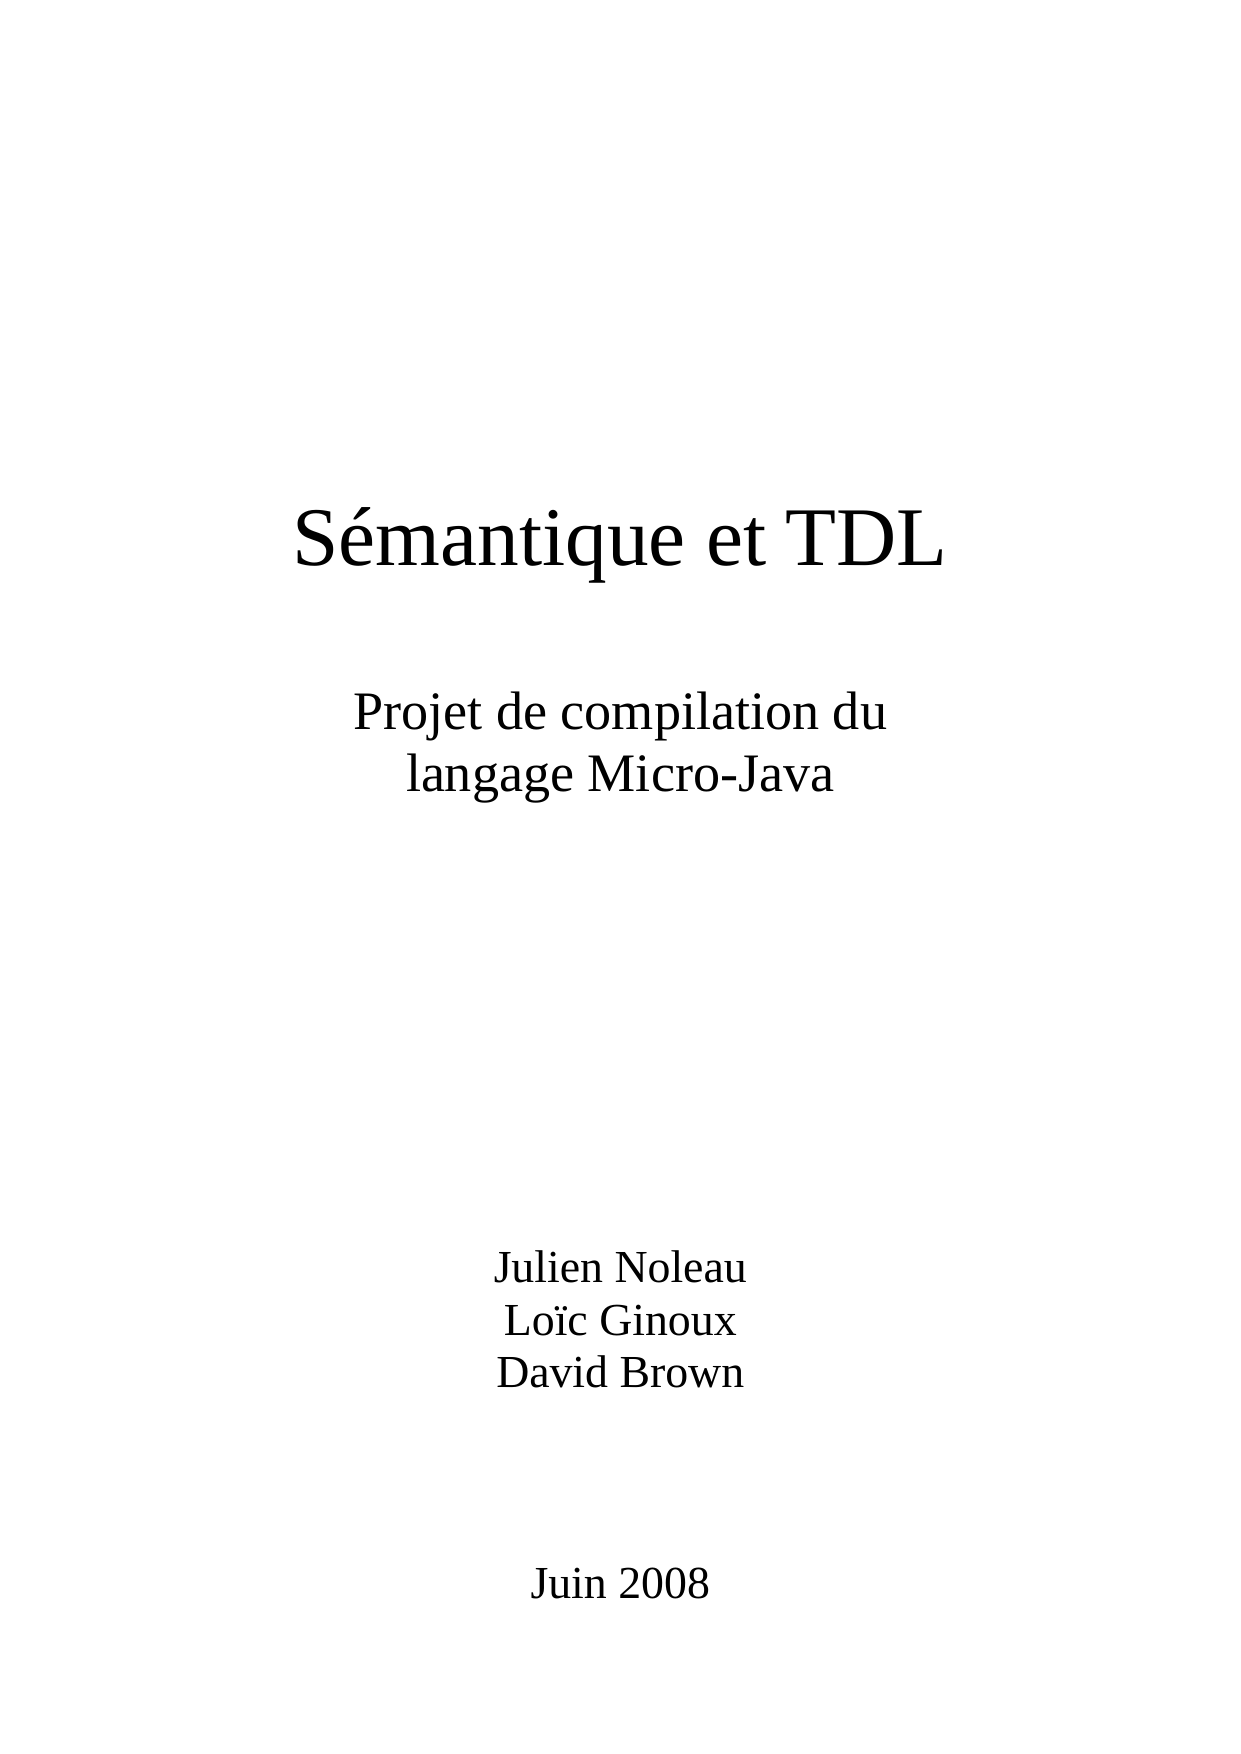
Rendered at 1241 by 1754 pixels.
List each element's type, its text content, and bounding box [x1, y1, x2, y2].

text David Brown [118, 1345, 1122, 1397]
text Julien Noleau [118, 1239, 1122, 1292]
text langage Micro-Java [118, 741, 1122, 803]
text Juin 2008 [118, 1556, 1122, 1608]
text Projet de compilation du [118, 679, 1122, 741]
text Sémantique et TDL [118, 487, 1122, 583]
text Loïc Ginoux [118, 1292, 1122, 1345]
